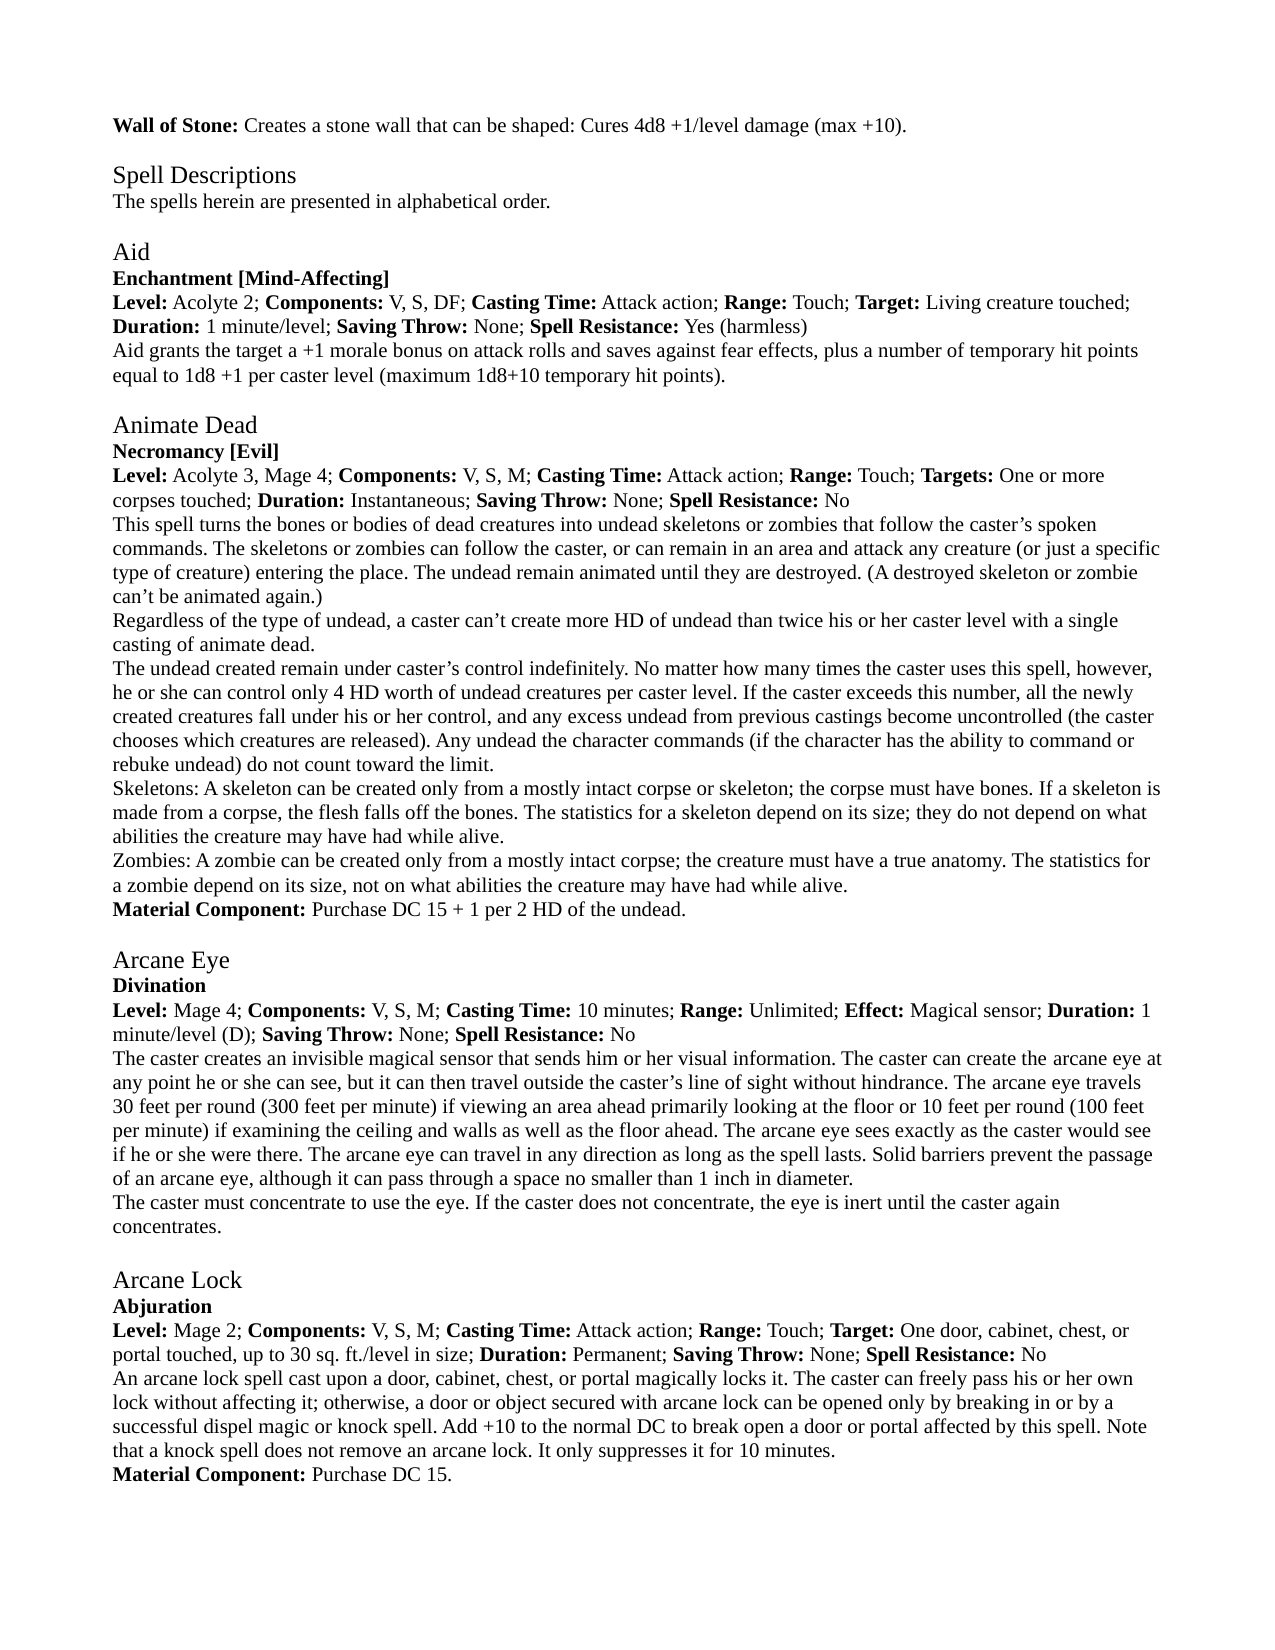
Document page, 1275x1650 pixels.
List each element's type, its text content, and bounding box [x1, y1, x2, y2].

text An arcane lock spell cast upon a door, cabinet, chest, or portal magically locks it. The caster can freely pass his or her own lock without affecting it; otherwise, a door or object secured with arcane lock can be opened only by breaking in or by a successful dispel magic or knock spell. Add +10 to the normal DC to break open a door or portal affected by this spell. Note that a knock spell does not remove an arcane lock. It only suppresses it for 10 minutes. [112, 1366, 1162, 1462]
text Material Component: Purchase DC 15 + 1 per 2 HD of the undead. [112, 897, 1162, 921]
text The caster creates an invisible magical sensor that sends him or her visual information. The caster can create the arcane eye at any point he or she can see, but it can then travel outside the caster’s line of sight without hindrance. The arcane eye travels 30 feet per round (300 feet per minute) if viewing an area ahead primarily looking at the floor or 10 feet per round (100 feet per minute) if examining the ceiling and walls as well as the floor ahead. The arcane eye sees exactly as the caster would see if he or she were there. The arcane eye can travel in any direction as long as the spell lasts. Solid barriers prevent the passage of an arcane eye, although it can pass through a space no smaller than 1 inch in diameter. [112, 1046, 1162, 1190]
text Material Component: Purchase DC 15. [112, 1462, 1162, 1486]
text Level: Acolyte 3, Mage 4; Components: V, S, M; Casting Time: Attack action; Range: Touch; Targets: One or more corpses touched; Duration: Instantaneous; Saving Throw: None; Spell Resistance: No [112, 463, 1162, 512]
subtitle Necromancy [Evil] [112, 439, 1162, 463]
subtitle Aid [112, 237, 1162, 266]
text Level: Acolyte 2; Components: V, S, DF; Casting Time: Attack action; Range: Touch; Target: Living creature touched; Duration: 1 minute/level; Saving Throw: None; Spell Resistance: Yes (harmless) [112, 290, 1162, 338]
text Skeletons: A skeleton can be created only from a mostly intact corpse or skeleton; the corpse must have bones. If a skeleton is made from a corpse, the flesh falls off the bones. The statistics for a skeleton depend on its size; they do not depend on what abilities the creature may have had while alive. [112, 776, 1162, 848]
text This spell turns the bones or bodies of dead creatures into undead skeletons or zombies that follow the caster’s spoken commands. The skeletons or zombies can follow the caster, or can remain in an area and attack any creature (or just a specific type of creature) entering the place. The undead remain animated until they are destroyed. (A destroyed skeleton or zombie can’t be animated again.) [112, 512, 1162, 608]
text Spell Descriptions [112, 161, 1162, 189]
text The caster must concentrate to use the eye. If the caster does not concentrate, the eye is inert until the caster again concentrates. [112, 1190, 1162, 1238]
text The spells herein are presented in alphabetical order. [112, 189, 1162, 213]
subtitle Animate Dead [112, 411, 1162, 439]
subtitle Arcane Eye [112, 945, 1162, 973]
subtitle Arcane Lock [112, 1265, 1162, 1294]
subtitle Abjuration [112, 1294, 1162, 1318]
text Regardless of the type of undead, a caster can’t create more HD of undead than twice his or her caster level with a single casting of animate dead. [112, 608, 1162, 656]
subtitle Divination [112, 973, 1162, 997]
text Zombies: A zombie can be created only from a mostly intact corpse; the creature must have a true anatomy. The statistics for a zombie depend on its size, not on what abilities the creature may have had while alive. [112, 848, 1162, 897]
text The undead created remain under caster’s control indefinitely. No matter how many times the caster uses this spell, however, he or she can control only 4 HD worth of undead creatures per caster level. If the caster exceeds this number, all the newly created creatures fall under his or her control, and any excess undead from previous castings become uncontrolled (the caster chooses which creatures are released). Any undead the character commands (if the character has the ability to command or rebuke undead) do not count toward the limit. [112, 656, 1162, 776]
text Wall of Stone: Creates a stone wall that can be shaped: Cures 4d8 +1/level damage (max +10). [112, 112, 1162, 137]
text Level: Mage 2; Components: V, S, M; Casting Time: Attack action; Range: Touch; Target: One door, cabinet, chest, or portal touched, up to 30 sq. ft./level in size; Duration: Permanent; Saving Throw: None; Spell Resistance: No [112, 1318, 1162, 1366]
text Level: Mage 4; Components: V, S, M; Casting Time: 10 minutes; Range: Unlimited; Effect: Magical sensor; Duration: 1 minute/level (D); Saving Throw: None; Spell Resistance: No [112, 997, 1162, 1046]
subtitle Enchantment [Mind-Affecting] [112, 266, 1162, 290]
text Aid grants the target a +1 morale bonus on attack rolls and saves against fear effects, plus a number of temporary hit points equal to 1d8 +1 per caster level (maximum 1d8+10 temporary hit points). [112, 338, 1162, 387]
